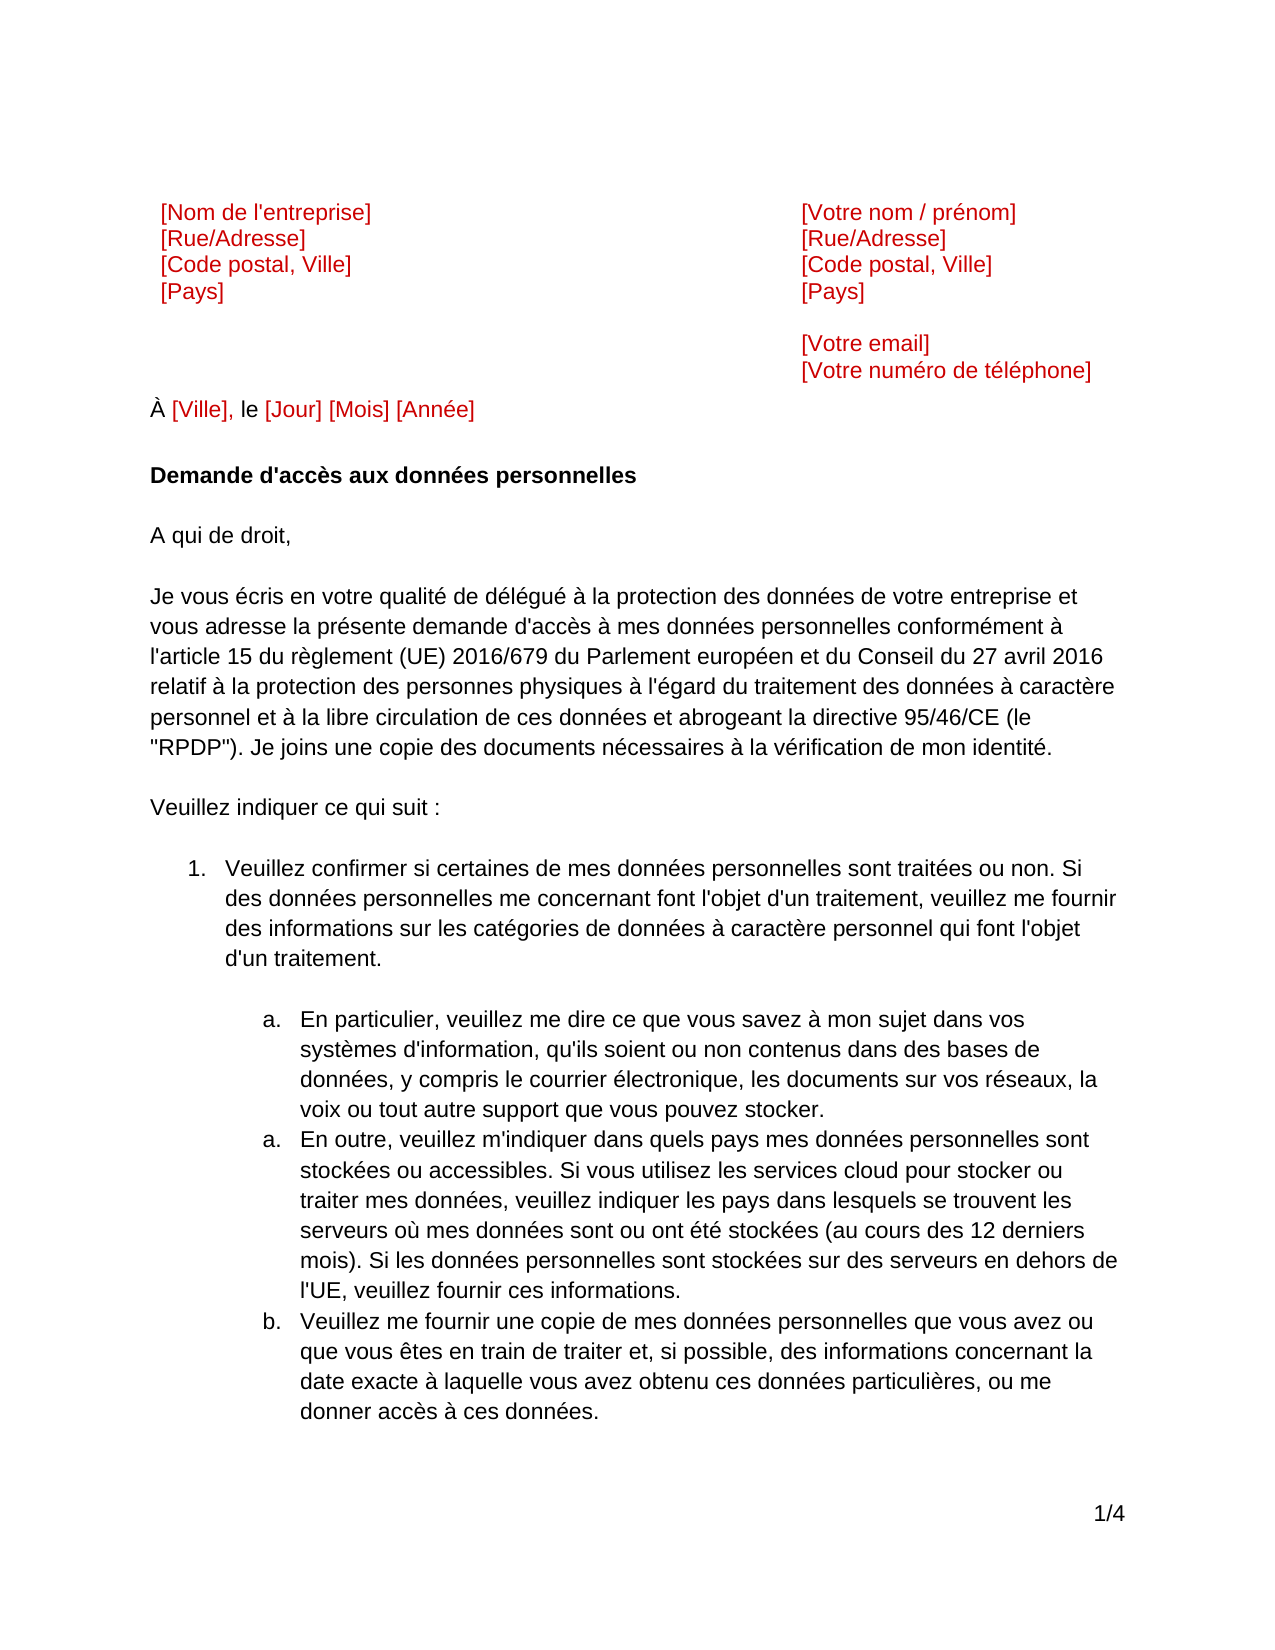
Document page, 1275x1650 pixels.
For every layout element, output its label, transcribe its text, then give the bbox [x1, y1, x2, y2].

text Je vous écris en votre qualité de délégué à la protection des données de votre entreprise et vous adresse la présente demande d'accès à mes données personnelles conformément à l'article 15 du règlement (UE) 2016/679 du Parlement européen et du Conseil du 27 avril 2016 relatif à la protection des personnes physiques à l'égard du traitement des données à caractère personnel et à la libre circulation de ces données et abrogeant la directive 95/46/CE (le "RPDP"). Je joins une copie des documents nécessaires à la vérification de mon identité. [150, 583, 1125, 760]
text À [Ville], le [Jour] [Mois] [Année] [150, 396, 1125, 422]
text Veuillez indiquer ce qui suit : [150, 794, 1125, 851]
list Veuillez confirmer si certaines de mes données personnelles sont traitées ou non. Si des données personnelles me concernant font l'objet d'un traitement, veuillez me fournir des informations sur les catégories de données à caractère personnel qui font l'objet d'un traitement. [187, 854, 1125, 971]
list Veuillez me fournir une copie de mes données personnelles que vous avez ou que vous êtes en train de traiter et, si possible, des informations concernant la date exacte à laquelle vous avez obtenu ces données particulières, ou me donner accès à ces données. [262, 1308, 1125, 1424]
table_header [Votre nom / prénom] [Rue/Adresse] [Code postal, Ville] [Pays] [Votre email] [Votre numéro de téléphone] [792, 188, 1152, 393]
list En outre, veuillez m'indiquer dans quels pays mes données personnelles sont stockées ou accessibles. Si vous utilisez les services cloud pour stocker ou traiter mes données, veuillez indiquer les pays dans lesquels se trouvent les serveurs où mes données sont ou ont été stockées (au cours des 12 derniers mois). Si les données personnelles sont stockées sur des serveurs en dehors de l'UE, veuillez fournir ces informations. [262, 1126, 1125, 1304]
table_header [Nom de l'entreprise] [Rue/Adresse] [Code postal, Ville] [Pays] [151, 188, 790, 393]
list En particulier, veuillez me dire ce que vous savez à mon sujet dans vos systèmes d'information, qu'ils soient ou non contenus dans des bases de données, y compris le courrier électronique, les documents sur vos réseaux, la voix ou tout autre support que vous pouvez stocker. [262, 1006, 1125, 1122]
text Demande d'accès aux données personnelles A qui de droit, [150, 462, 1125, 579]
